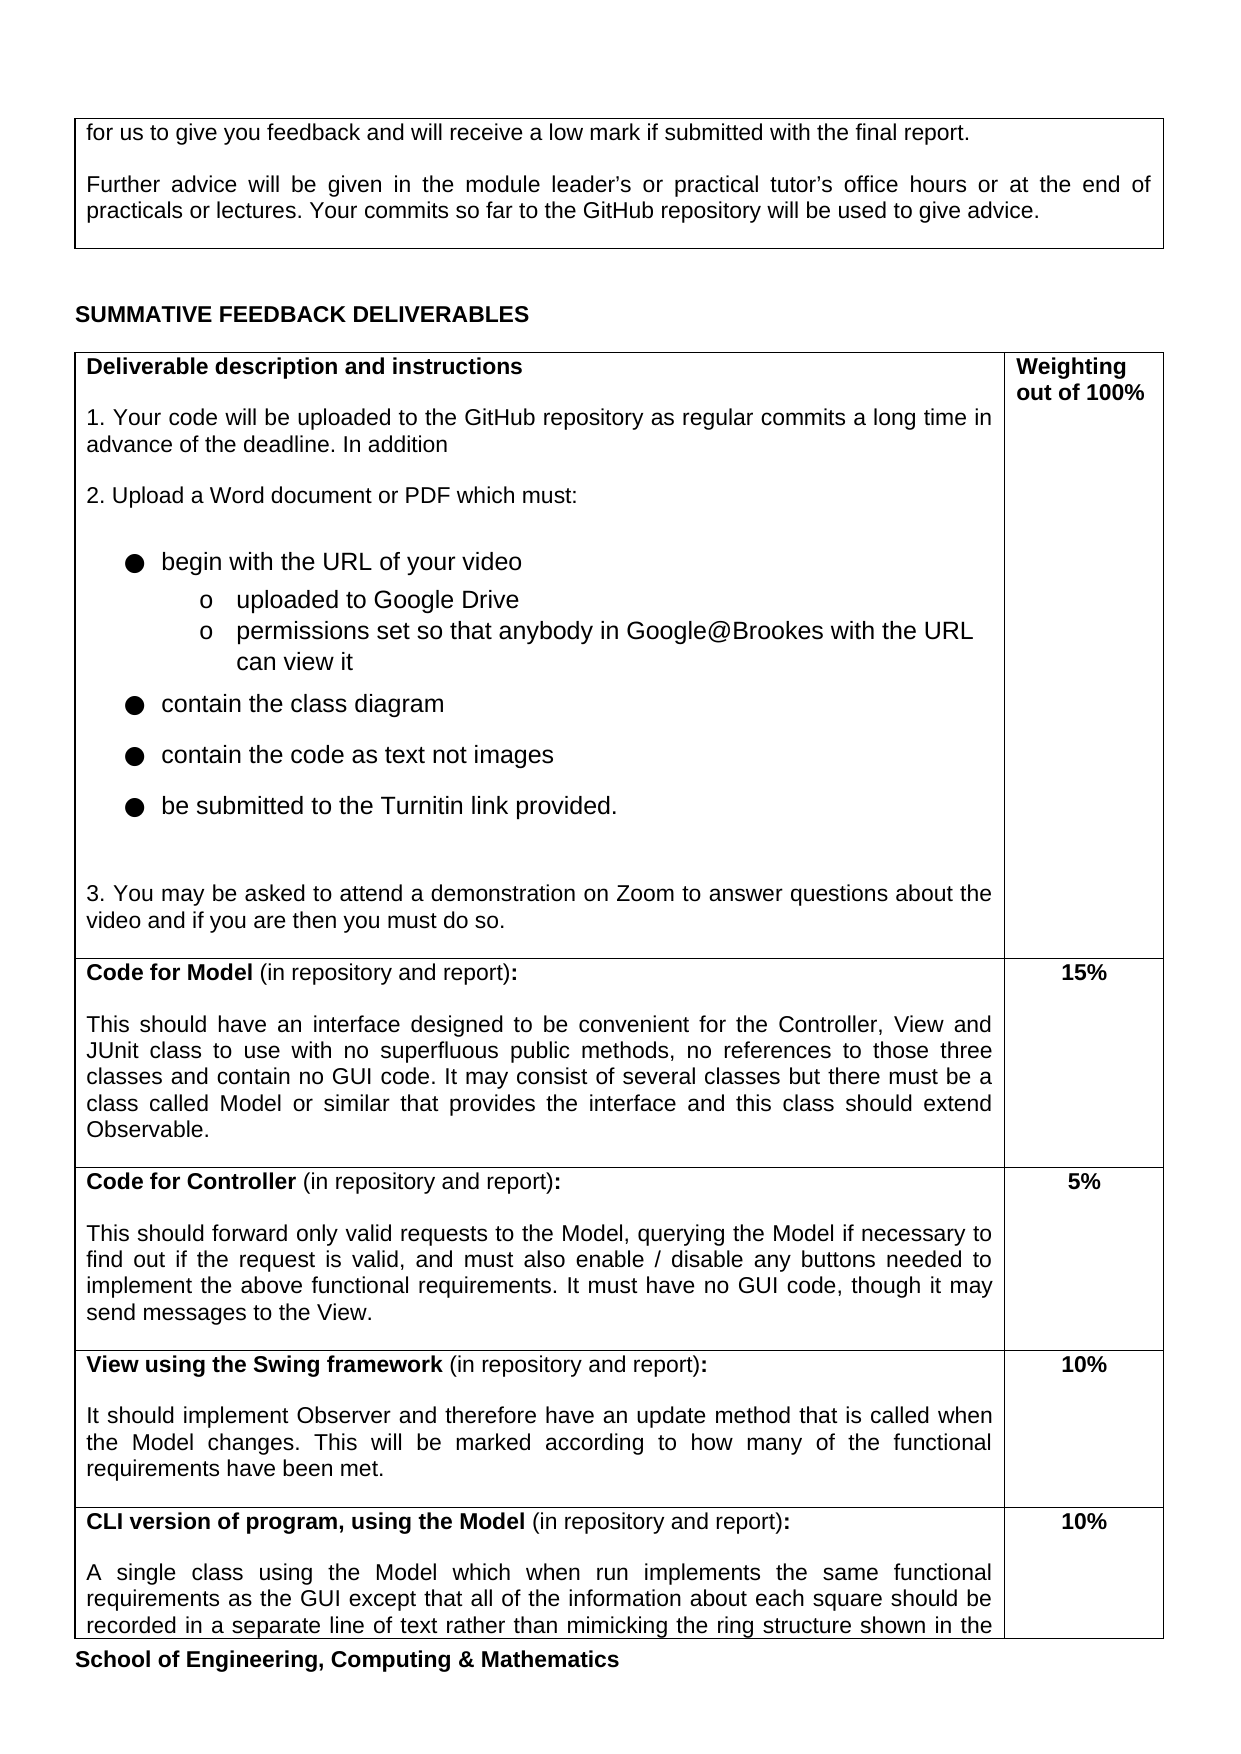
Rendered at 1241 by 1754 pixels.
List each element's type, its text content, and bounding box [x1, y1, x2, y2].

table_cell Code for Controller (in repository and report): This should forward only valid requests to the Model, querying the Model if necessary to find out if the request is valid, and must also enable / disable any buttons needed to implement the above functional requirements. It must have no GUI code, though it may send messages to the View. [76, 1168, 1004, 1350]
table_cell 15% [1005, 959, 1163, 1167]
table_cell 10% [1005, 1351, 1163, 1507]
table_cell View using the Swing framework (in repository and report): It should implement Observer and therefore have an update method that is called when the Model changes. This will be marked according to how many of the functional requirements have been met. [76, 1351, 1004, 1507]
table_header for us to give you feedback and will receive a low mark if submitted with the final report. Further advice will be given in the module leader’s or practical tutor’s office hours or at the end of practicals or lectures. Your commits so far to the GitHub repository will be used to give advice. [76, 119, 1163, 248]
table_header Weighting out of 100% [1005, 353, 1163, 958]
table_cell Code for Model (in repository and report): This should have an interface designed to be convenient for the Controller, View and JUnit class to use with no superfluous public methods, no references to those three classes and contain no GUI code. It may consist of several classes but there must be a class called Model or similar that provides the interface and this class should extend Observable. [76, 959, 1004, 1167]
table_cell 5% [1005, 1168, 1163, 1350]
table_cell 10% [1005, 1508, 1163, 1638]
text SUMMATIVE FEEDBACK DELIVERABLES [75, 301, 1165, 327]
table_header Deliverable description and instructions 1. Your code will be uploaded to the GitHub repository as regular commits a long time in advance of the deadline. In addition 2. Upload a Word document or PDF which must: begin with the URL of your video uploaded to Google Drive permissions set so that anybody in Google@Brookes with the URL can view it contain the class diagram contain the code as text not images be submitted to the Turnitin link provided. 3. You may be asked to attend a demonstration on Zoom to answer questions about the video and if you are then you must do so. [76, 353, 1004, 958]
table_cell CLI version of program, using the Model (in repository and report): A single class using the Model which when run implements the same functional requirements as the GUI except that all of the information about each square should be recorded in a separate line of text rather than mimicking the ring structure shown in the [76, 1508, 1004, 1638]
